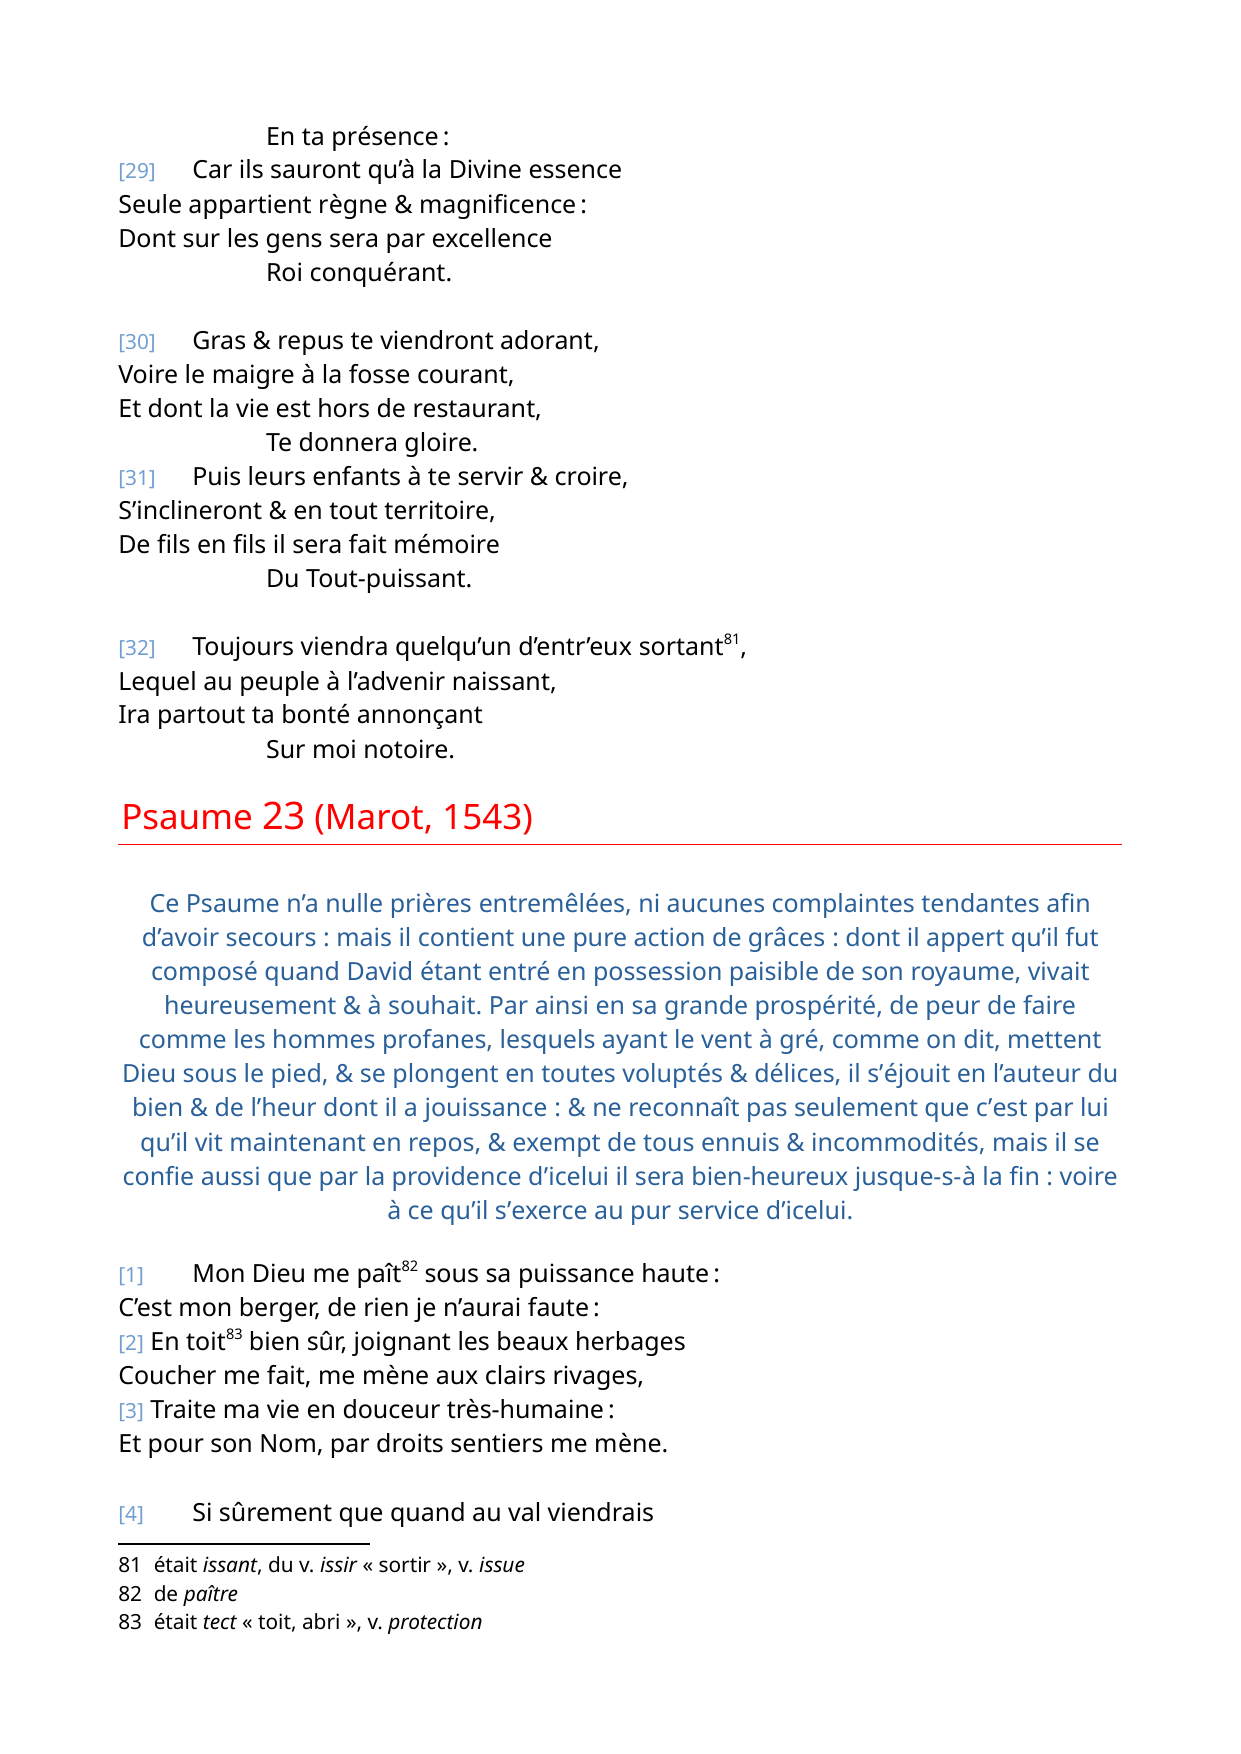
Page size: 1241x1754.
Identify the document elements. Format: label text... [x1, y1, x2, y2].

text S’inclineront & en tout territoire, [118, 493, 1122, 527]
text était tect « toit, abri », v. protection [118, 1607, 1122, 1636]
text De fils en fils il sera fait mémoire [118, 527, 1122, 561]
text était issant, du v. issir « sortir », v. issue [118, 1551, 1122, 1579]
text Voire le maigre à la fosse courant, [118, 357, 1122, 391]
text Coucher me fait, me mène aux clairs rivages, [118, 1358, 1122, 1392]
subtitle Psaume 23 (Marot, 1543) [118, 786, 1122, 844]
text [2] En toit bien sûr, joignant les beaux herbages [118, 1324, 1122, 1358]
text Te donnera gloire. [118, 425, 1122, 459]
text [4] Si sûrement que quand au val viendrais [118, 1494, 1122, 1528]
text Lequel au peuple à l’advenir naissant, [118, 663, 1122, 697]
text Seule appartient règne & magnificence : [118, 186, 1122, 220]
text [30] Gras & repus te viendront adorant, [118, 322, 1122, 357]
text [29] Car ils sauront qu’à la Divine essence [118, 152, 1122, 186]
text Du Tout-puissant. [118, 561, 1122, 595]
text [32] Toujours viendra quelqu’un d’entr’eux sortant, [118, 629, 1122, 663]
text En ta présence : [118, 118, 1122, 152]
text C’est mon berger, de rien je n’aurai faute : [118, 1290, 1122, 1324]
text Sur moi notoire. [118, 731, 1122, 765]
text de paître [118, 1579, 1122, 1607]
text Et dont la vie est hors de restaurant, [118, 391, 1122, 425]
text Ce Psaume n’a nulle prières entremêlées, ni aucunes complaintes tendantes afin d’avoir secours : mais il contient une pure action de grâces : dont il appert qu’il fut composé quand David étant entré en possession paisible de son royaume, vivait heureusement & à souhait. Par ainsi en sa grande prospérité, de peur de faire comme les hommes profanes, lesquels ayant le vent à gré, comme on dit, mettent Dieu sous le pied, & se plongent en toutes voluptés & délices, il s’éjouit en l’auteur du bien & de l’heur dont il a jouissance : & ne reconnaît pas seulement que c’est par lui qu’il vit maintenant en repos, & exempt de tous ennuis & incommodités, mais il se confie aussi que par la providence d’icelui il sera bien-heureux jusque-s-à la fin : voire à ce qu’il s’exerce au pur service d’icelui. [118, 886, 1122, 1226]
text [1] Mon Dieu me paît sous sa puissance haute : [118, 1256, 1122, 1290]
text [3] Traite ma vie en douceur très-humaine : [118, 1392, 1122, 1426]
text Dont sur les gens sera par excellence [118, 220, 1122, 254]
text Roi conquérant. [118, 254, 1122, 288]
text Ira partout ta bonté annonçant [118, 697, 1122, 731]
text Et pour son Nom, par droits sentiers me mène. [118, 1426, 1122, 1460]
text [31] Puis leurs enfants à te servir & croire, [118, 459, 1122, 493]
